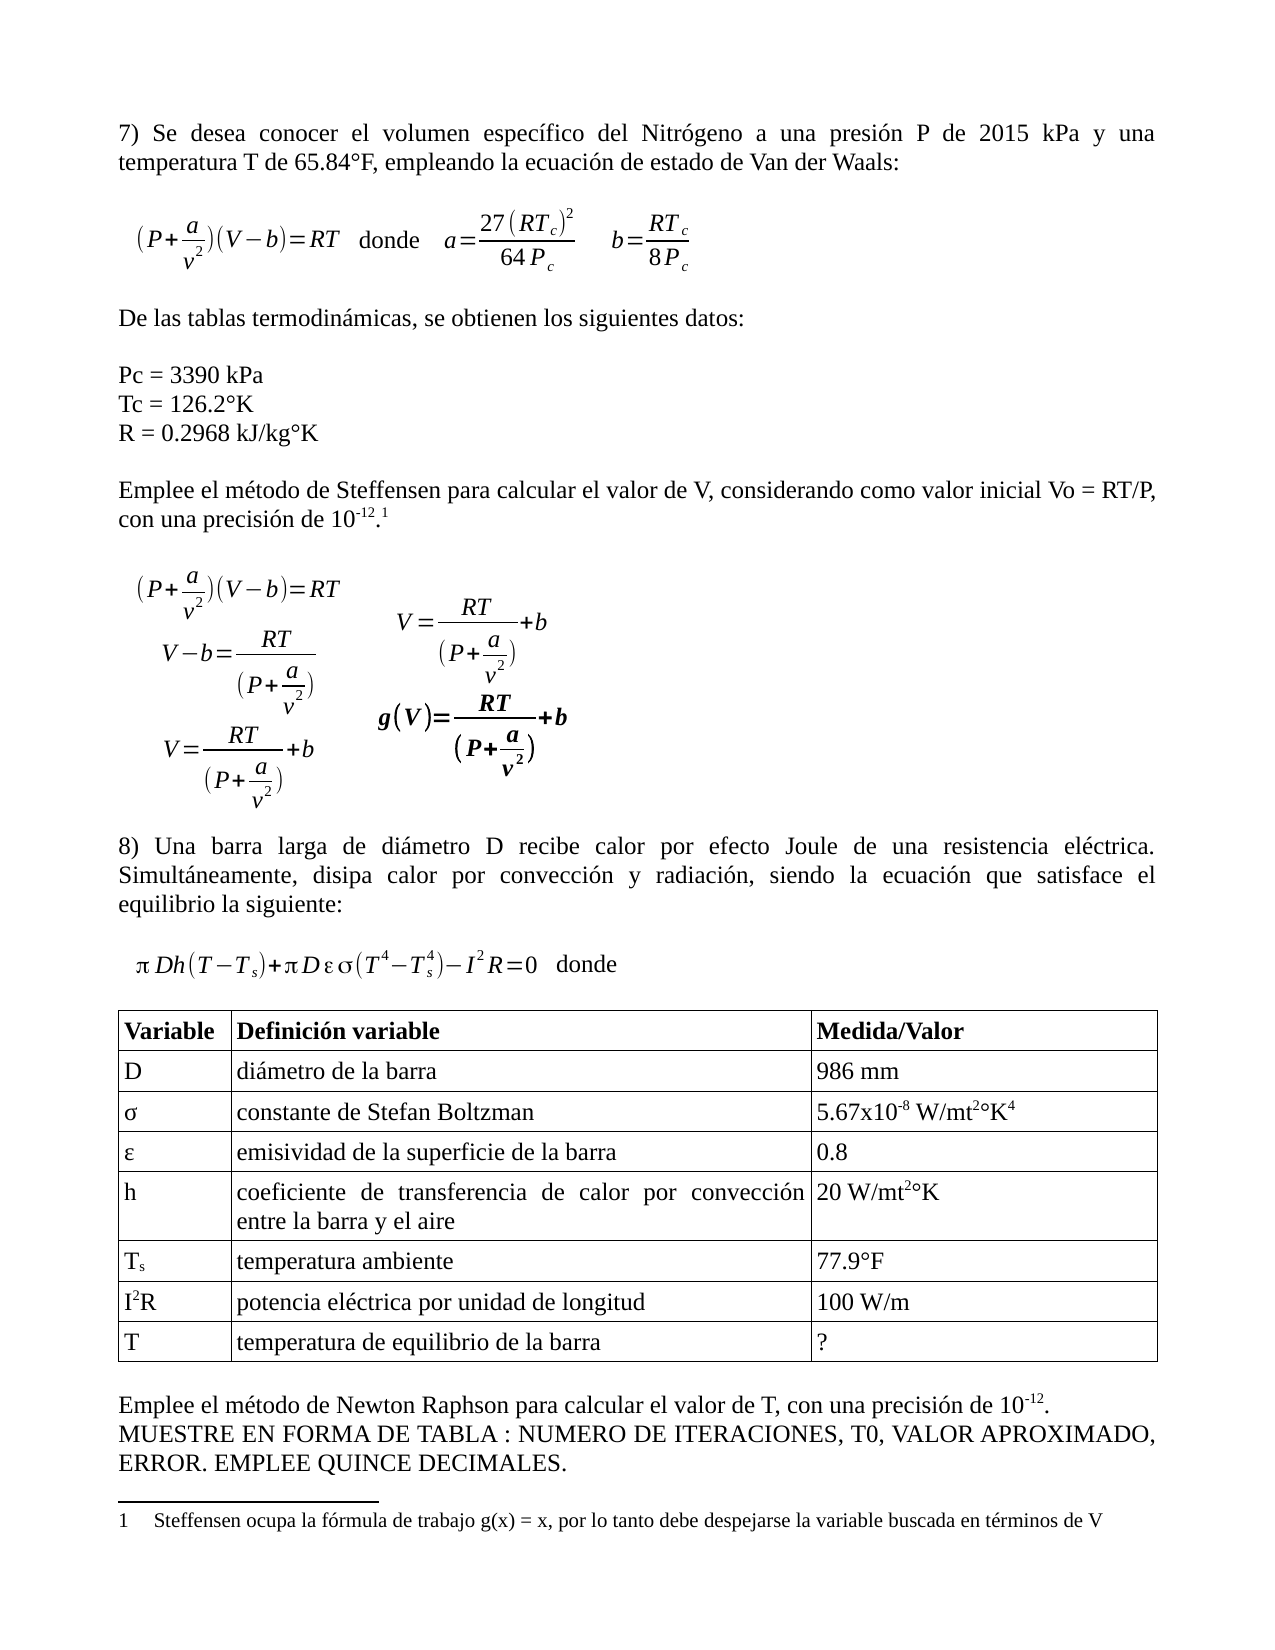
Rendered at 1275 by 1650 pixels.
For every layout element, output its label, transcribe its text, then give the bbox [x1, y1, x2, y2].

table_header Medida/Valor [812, 1011, 1157, 1050]
text Tc = 126.2°K [118, 389, 1157, 418]
table_cell ε [119, 1132, 231, 1171]
text Pc = 3390 kPa [118, 361, 1157, 389]
table_cell D [119, 1051, 231, 1091]
text R = 0.2968 kJ/kg°K [118, 418, 1157, 447]
table_cell temperatura ambiente [232, 1241, 811, 1281]
table_cell Ts [119, 1241, 231, 1281]
text donde [118, 204, 1157, 274]
text donde [118, 946, 1157, 981]
table_header Variable [119, 1011, 231, 1050]
table_cell diámetro de la barra [232, 1051, 811, 1091]
text MUESTRE EN FORMA DE TABLA : NUMERO DE ITERACIONES, T0, VALOR APROXIMADO, ERROR. EMPLEE QUINCE DECIMALES. [118, 1419, 1157, 1476]
text Steffensen ocupa la fórmula de trabajo g(x) = x, por lo tanto debe despejarse la variable buscada en términos de V [118, 1508, 1157, 1532]
table_cell emisividad de la superficie de la barra [232, 1132, 811, 1171]
table_cell 20 W/mt2°K [812, 1172, 1157, 1240]
table_cell ? [812, 1322, 1157, 1361]
table_cell 986 mm [812, 1051, 1157, 1091]
text 8) Una barra larga de diámetro D recibe calor por efecto Joule de una resistencia eléctrica. Simultáneamente, disipa calor por convección y radiación, siendo la ecuación que satisface el equilibrio la siguiente: [118, 831, 1157, 918]
table_cell T [119, 1322, 231, 1361]
table_cell temperatura de equilibrio de la barra [232, 1322, 811, 1361]
table_cell I2R [119, 1282, 231, 1321]
table_header Definición variable [232, 1011, 811, 1050]
text Emplee el método de Newton Raphson para calcular el valor de T, con una precisión de 10-12. [118, 1390, 1157, 1419]
text Emplee el método de Steffensen para calcular el valor de V, considerando como valor inicial Vo = RT/P, con una precisión de 10-12. [118, 476, 1157, 533]
table_cell constante de Stefan Boltzman [232, 1092, 811, 1131]
table_cell 100 W/m [812, 1282, 1157, 1321]
table_cell 0.8 [812, 1132, 1157, 1171]
text De las tablas termodinámicas, se obtienen los siguientes datos: [118, 303, 1157, 332]
table_cell coeficiente de transferencia de calor por convección entre la barra y el aire [232, 1172, 811, 1240]
table_cell 5.67x10-8 W/mt2°K4 [812, 1092, 1157, 1131]
table_cell potencia eléctrica por unidad de longitud [232, 1282, 811, 1321]
table_cell h [119, 1172, 231, 1240]
table_cell 77.9°F [812, 1241, 1157, 1281]
text 7) Se desea conocer el volumen específico del Nitrógeno a una presión P de 2015 kPa y una temperatura T de 65.84°F, empleando la ecuación de estado de Van der Waals: [118, 118, 1157, 176]
table_cell σ [119, 1092, 231, 1131]
